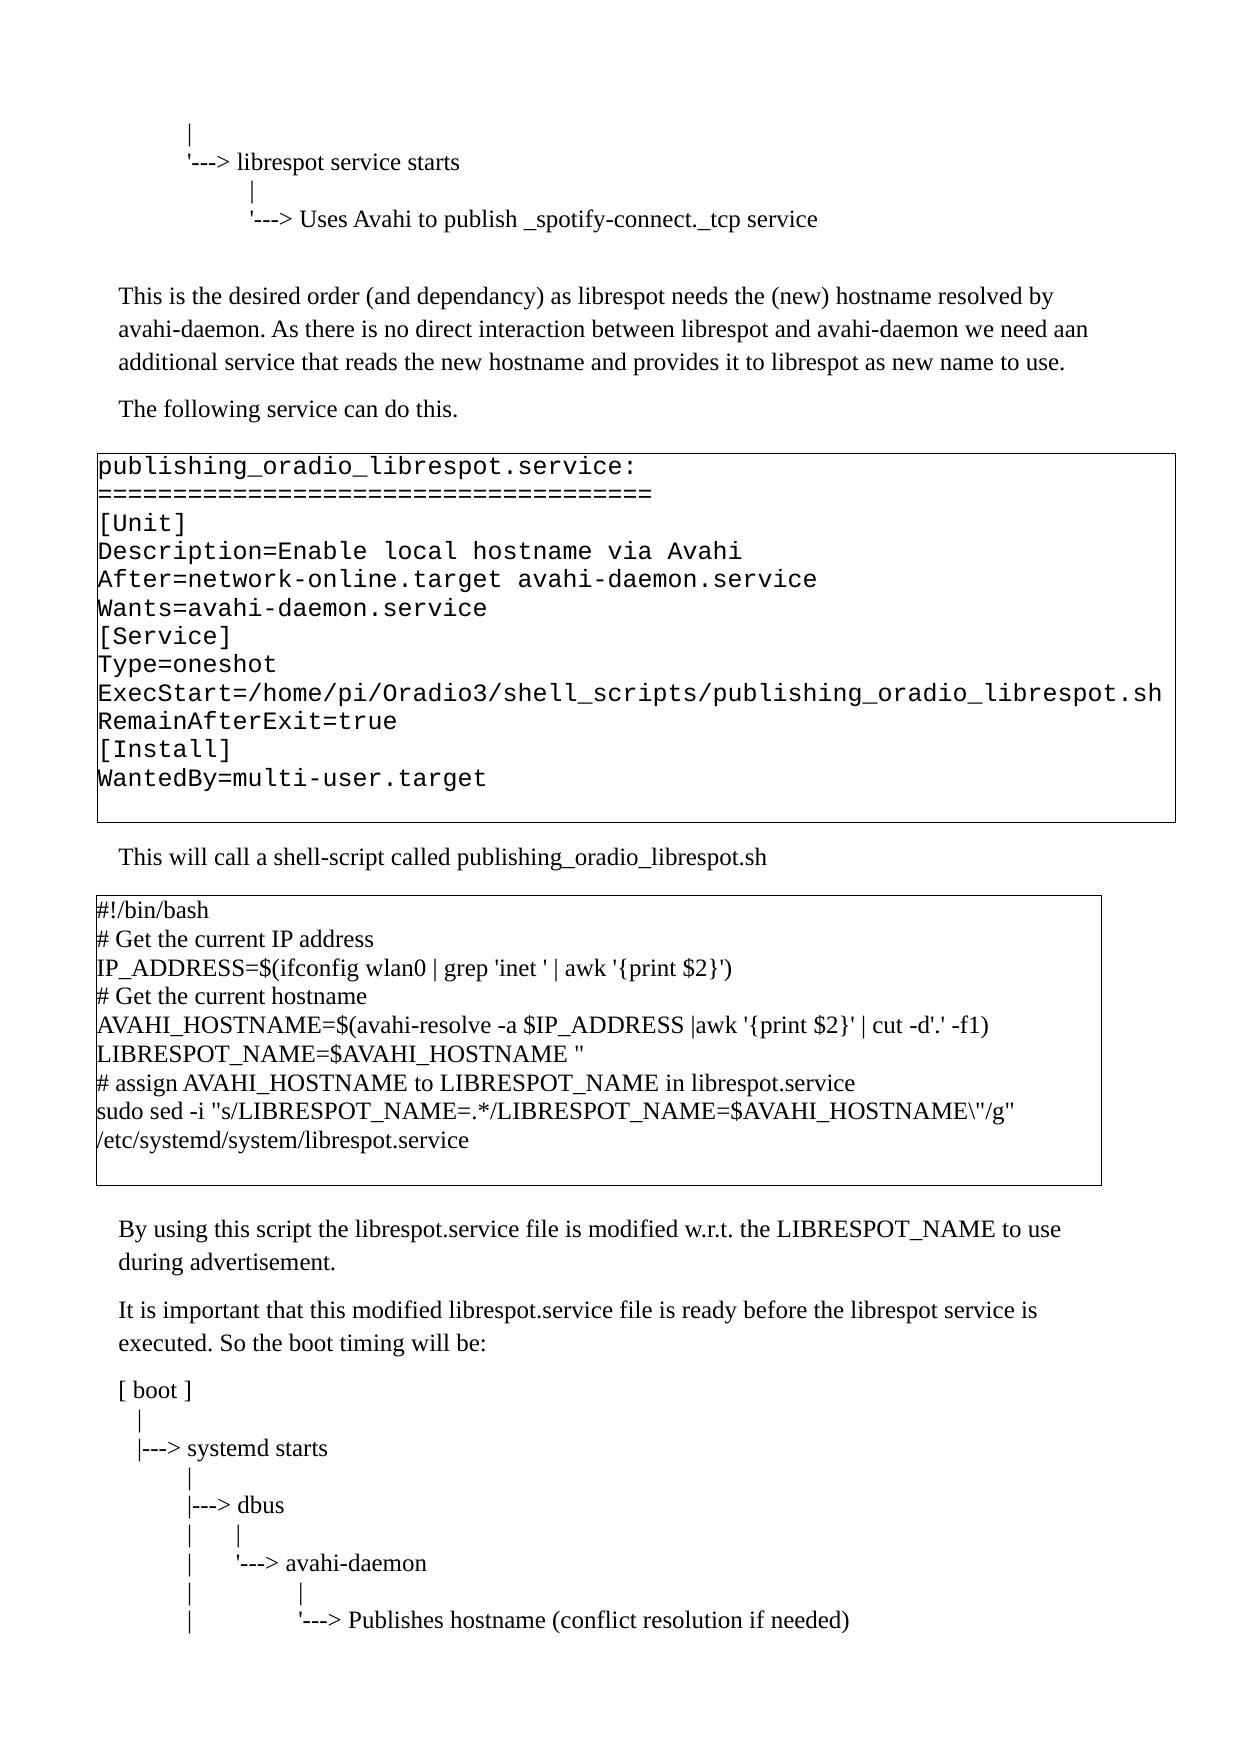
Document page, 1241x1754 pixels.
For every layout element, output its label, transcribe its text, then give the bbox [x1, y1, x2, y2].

text | [118, 176, 1122, 204]
text By using this script the librespot.service file is modified w.r.t. the LIBRESPOT_NAME to use during advertisement. [118, 1214, 1122, 1276]
text '---> librespot service starts [118, 147, 1122, 176]
text This is the desired order (and dependancy) as librespot needs the (new) hostname resolved by avahi-daemon. As there is no direct interaction between librespot and avahi-daemon we need aan additional service that reads the new hostname and provides it to librespot as new name to use. [118, 281, 1122, 376]
text | '---> Publishes hostname (conflict resolution if needed) [118, 1605, 1122, 1634]
text | '---> avahi-daemon [118, 1548, 1122, 1577]
text This will call a shell-script called publishing_oradio_librespot.sh [118, 842, 1122, 871]
text |---> systemd starts [118, 1433, 1122, 1462]
text | | [118, 1519, 1122, 1548]
text | | [118, 1577, 1122, 1605]
text | [118, 1462, 1122, 1490]
text It is important that this modified librespot.service file is ready before the librespot service is executed. So the boot timing will be: [118, 1295, 1122, 1357]
text '---> Uses Avahi to publish _spotify-connect._tcp service [118, 204, 1122, 233]
text | [118, 1404, 1122, 1433]
text The following service can do this. [118, 394, 1122, 423]
text [ boot ] [118, 1375, 1122, 1404]
text |---> dbus [118, 1490, 1122, 1519]
text | [118, 118, 1122, 147]
